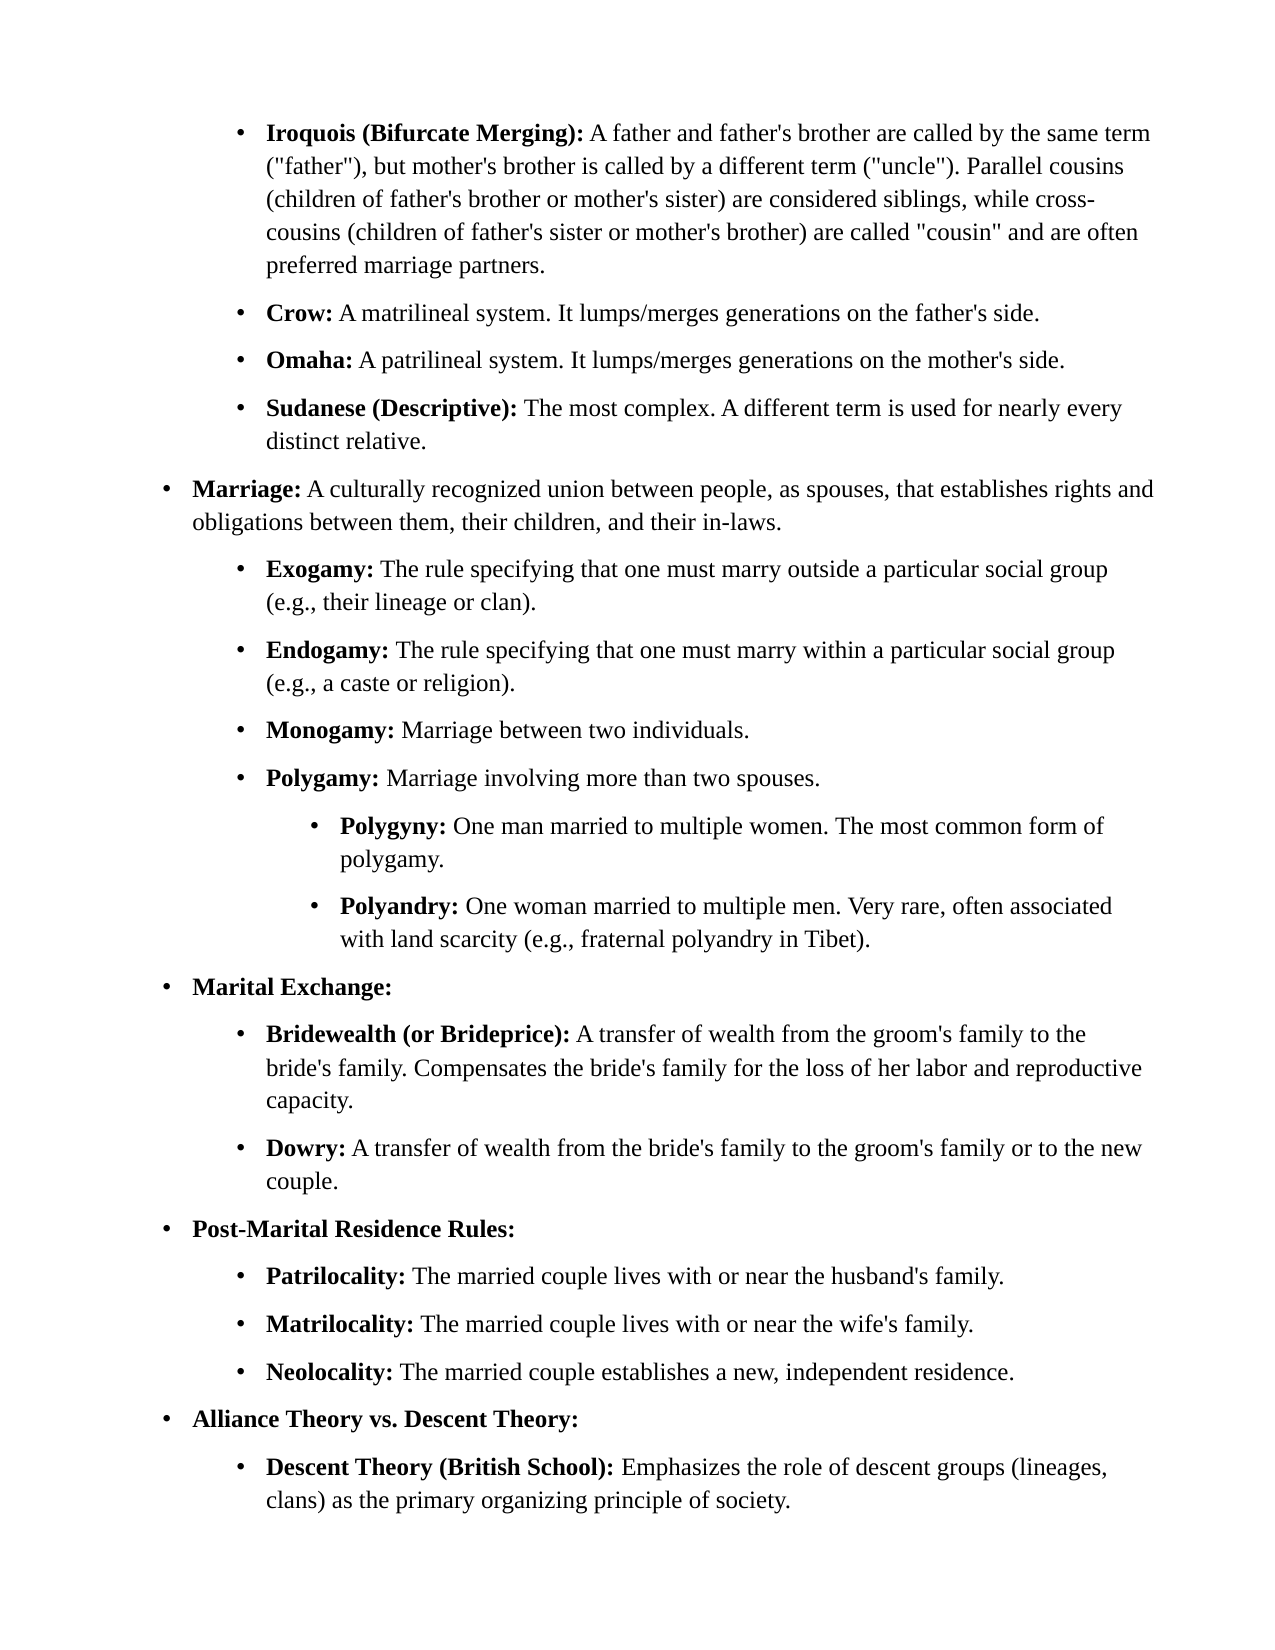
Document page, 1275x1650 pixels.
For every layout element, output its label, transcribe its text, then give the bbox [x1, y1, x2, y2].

list Sudanese (Descriptive): The most complex. A different term is used for nearly every distinct relative. [236, 393, 1157, 455]
list Patrilocality: The married couple lives with or near the husband's family. [236, 1261, 1157, 1290]
list Marital Exchange: [162, 972, 1157, 1001]
list Post-Marital Residence Rules: [162, 1214, 1157, 1243]
list Iroquois (Bifurcate Merging): A father and father's brother are called by the same term ("father"), but mother's brother is called by a different term ("uncle"). Parallel cousins (children of father's brother or mother's sister) are considered siblings, while cross-cousins (children of father's sister or mother's brother) are called "cousin" and are often preferred marriage partners. [236, 118, 1157, 279]
list Monogamy: Marriage between two individuals. [236, 716, 1157, 744]
list Marriage: A culturally recognized union between people, as spouses, that establishes rights and obligations between them, their children, and their in-laws. [162, 474, 1157, 535]
list Descent Theory (British School): Emphasizes the role of descent groups (lineages, clans) as the primary organizing principle of society. [236, 1452, 1157, 1514]
list Omaha: A patrilineal system. It lumps/merges generations on the mother's side. [236, 345, 1157, 374]
list Endogamy: The rule specifying that one must marry within a particular social group (e.g., a caste or religion). [236, 635, 1157, 697]
list Dowry: A transfer of wealth from the bride's family to the groom's family or to the new couple. [236, 1133, 1157, 1195]
list Neolocality: The married couple establishes a new, independent residence. [236, 1357, 1157, 1385]
list Polygyny: One man married to multiple women. The most common form of polygamy. [310, 811, 1157, 872]
list Matrilocality: The married couple lives with or near the wife's family. [236, 1309, 1157, 1338]
list Polygamy: Marriage involving more than two spouses. [236, 763, 1157, 792]
list Alliance Theory vs. Descent Theory: [162, 1404, 1157, 1433]
list Crow: A matrilineal system. It lumps/merges generations on the father's side. [236, 298, 1157, 327]
list Polyandry: One woman married to multiple men. Very rare, often associated with land scarcity (e.g., fraternal polyandry in Tibet). [310, 891, 1157, 953]
list Exogamy: The rule specifying that one must marry outside a particular social group (e.g., their lineage or clan). [236, 554, 1157, 616]
list Bridewealth (or Brideprice): A transfer of wealth from the groom's family to the bride's family. Compensates the bride's family for the loss of her labor and reproductive capacity. [236, 1019, 1157, 1114]
